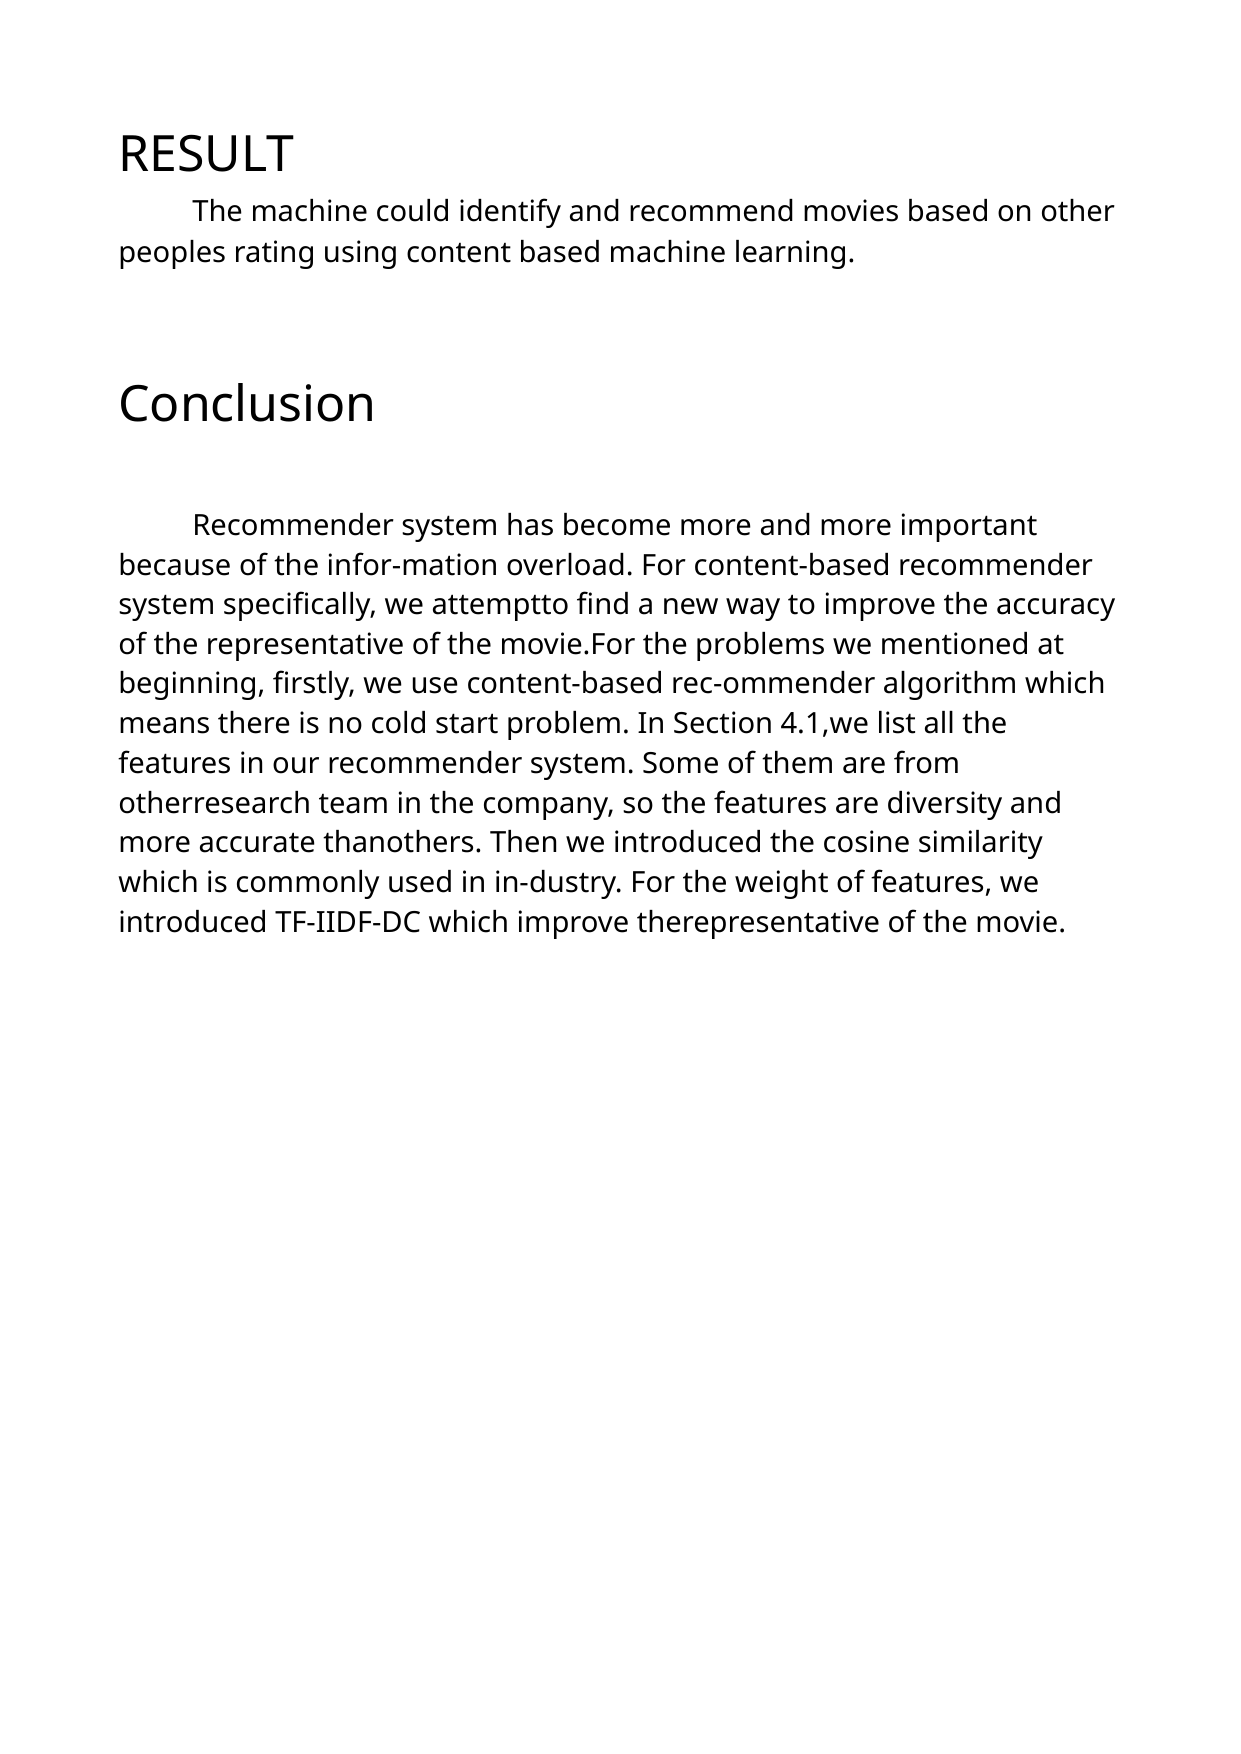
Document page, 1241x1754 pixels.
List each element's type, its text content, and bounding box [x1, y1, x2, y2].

text Recommender system has become more and more important because of the infor-mation overload. For content-based recommender system specifically, we attemptto find a new way to improve the accuracy of the representative of the movie.For the problems we mentioned at beginning, firstly, we use content-based rec-ommender algorithm which means there is no cold start problem. In Section 4.1,we list all the features in our recommender system. Some of them are from otherresearch team in the company, so the features are diversity and more accurate thanothers. Then we introduced the cosine similarity which is commonly used in in-dustry. For the weight of features, we introduced TF-IIDF-DC which improve therepresentative of the movie. [118, 504, 1122, 941]
text RESULT [118, 118, 1122, 186]
text Conclusion [118, 368, 1122, 436]
text The machine could identify and recommend movies based on other peoples rating using content based machine learning. [118, 186, 1122, 271]
